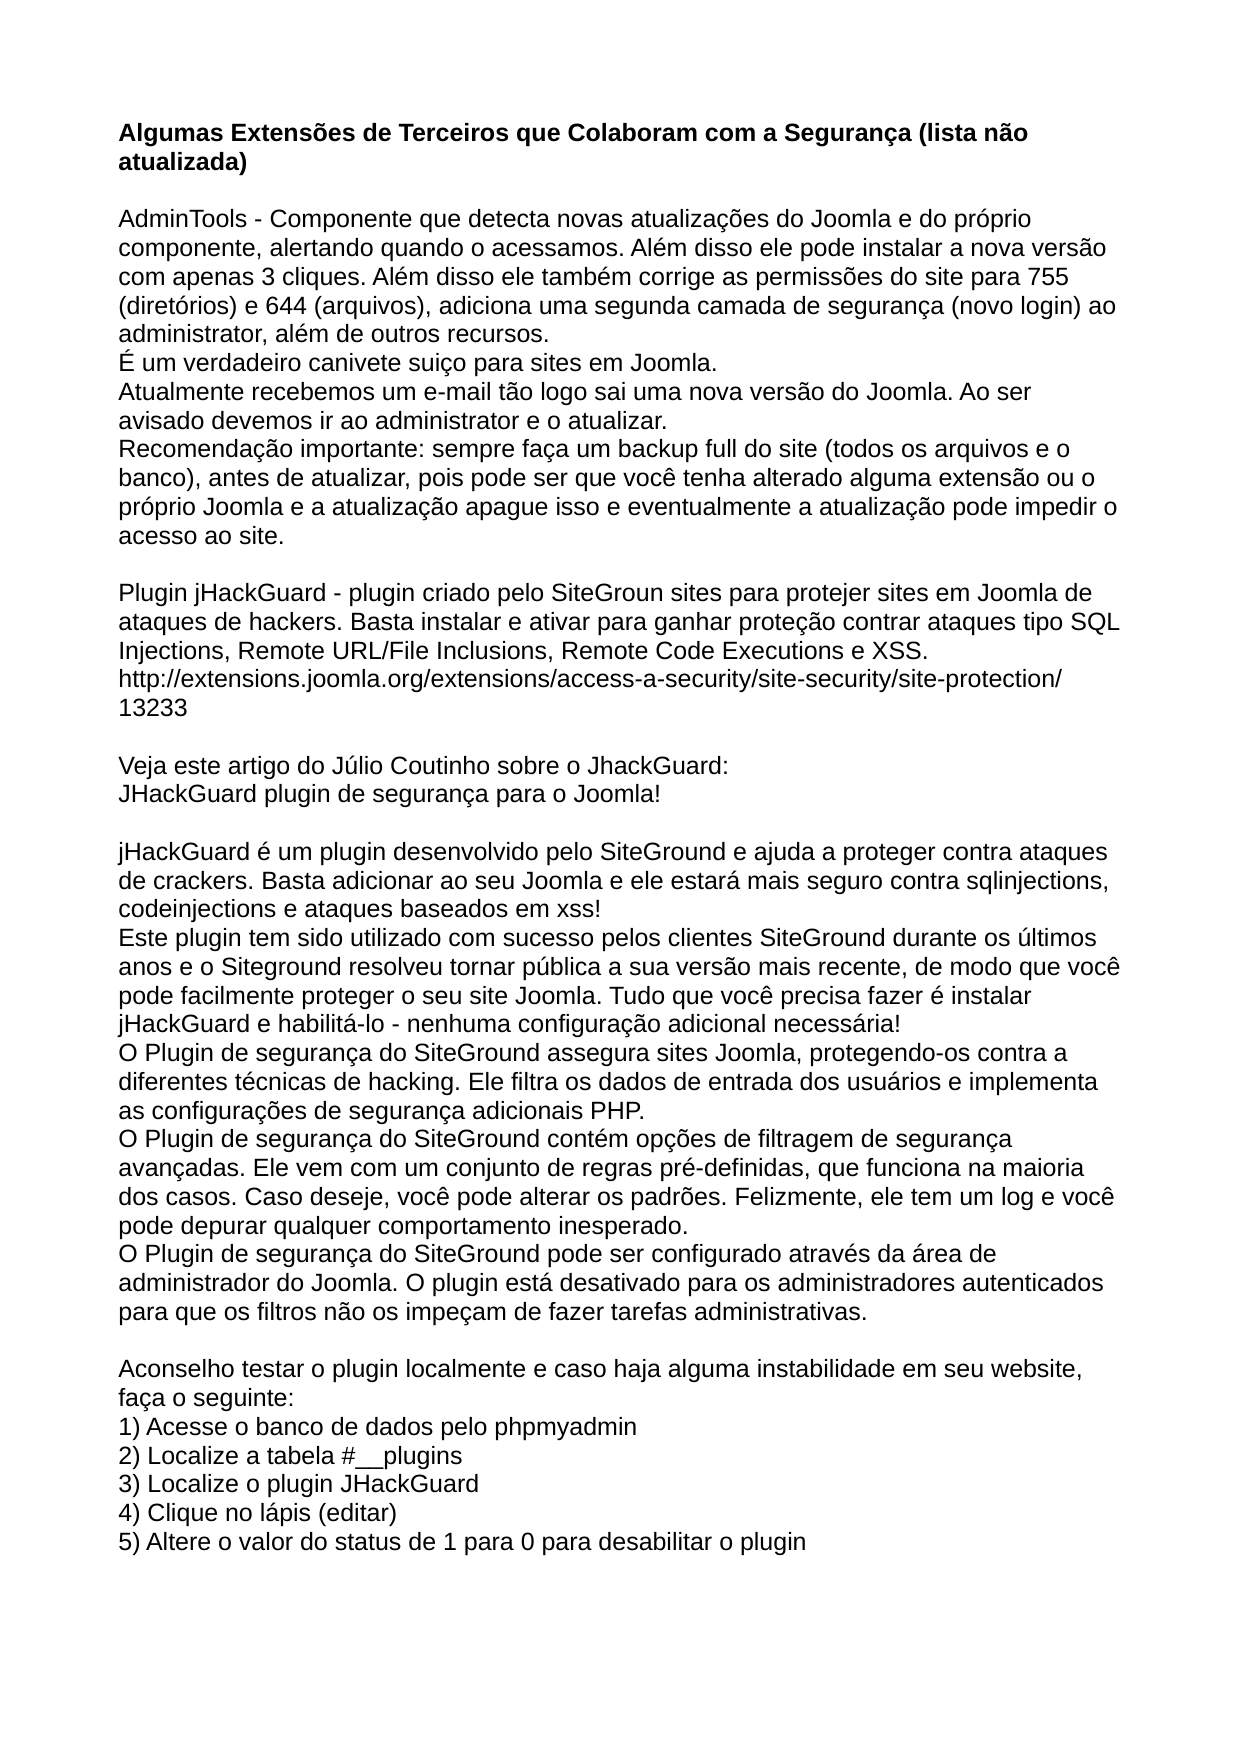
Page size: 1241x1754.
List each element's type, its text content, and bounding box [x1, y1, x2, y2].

text 4) Clique no lápis (editar) [118, 1498, 1122, 1527]
text jHackGuard é um plugin desenvolvido pelo SiteGround e ajuda a proteger contra ataques de crackers. Basta adicionar ao seu Joomla e ele estará mais seguro contra sqlinjections, codeinjections e ataques baseados em xss! [118, 837, 1122, 923]
text É um verdadeiro canivete suiço para sites em Joomla. [118, 348, 1122, 377]
text Veja este artigo do Júlio Coutinho sobre o JhackGuard: [118, 751, 1122, 779]
text 2) Localize a tabela #__plugins [118, 1441, 1122, 1469]
text Atualmente recebemos um e-mail tão logo sai uma nova versão do Joomla. Ao ser avisado devemos ir ao administrator e o atualizar. [118, 377, 1122, 434]
text Plugin jHackGuard - plugin criado pelo SiteGroun sites para protejer sites em Joomla de ataques de hackers. Basta instalar e ativar para ganhar proteção contrar ataques tipo SQL Injections, Remote URL/File Inclusions, Remote Code Executions e XSS. [118, 578, 1122, 664]
text Aconselho testar o plugin localmente e caso haja alguma instabilidade em seu website, faça o seguinte: [118, 1354, 1122, 1412]
text JHackGuard plugin de segurança para o Joomla! [118, 779, 1122, 808]
text http://extensions.joomla.org/extensions/access-a-security/site-security/site-protection/13233 [118, 664, 1122, 722]
text Recomendação importante: sempre faça um backup full do site (todos os arquivos e o banco), antes de atualizar, pois pode ser que você tenha alterado alguma extensão ou o próprio Joomla e a atualização apague isso e eventualmente a atualização pode impedir o acesso ao site. [118, 434, 1122, 549]
text AdminTools - Componente que detecta novas atualizações do Joomla e do próprio componente, alertando quando o acessamos. Além disso ele pode instalar a nova versão com apenas 3 cliques. Além disso ele também corrige as permissões do site para 755 (diretórios) e 644 (arquivos), adiciona uma segunda camada de segurança (novo login) ao administrator, além de outros recursos. [118, 204, 1122, 348]
text O Plugin de segurança do SiteGround pode ser configurado através da área de administrador do Joomla. O plugin está desativado para os administradores autenticados para que os filtros não os impeçam de fazer tarefas administrativas. [118, 1239, 1122, 1326]
text Algumas Extensões de Terceiros que Colaboram com a Segurança (lista não atualizada) [118, 118, 1122, 176]
text O Plugin de segurança do SiteGround contém opções de filtragem de segurança avançadas. Ele vem com um conjunto de regras pré-definidas, que funciona na maioria dos casos. Caso deseje, você pode alterar os padrões. Felizmente, ele tem um log e você pode depurar qualquer comportamento inesperado. [118, 1124, 1122, 1239]
text 1) Acesse o banco de dados pelo phpmyadmin [118, 1412, 1122, 1441]
text 3) Localize o plugin JHackGuard [118, 1469, 1122, 1498]
text O Plugin de segurança do SiteGround assegura sites Joomla, protegendo-os contra a diferentes técnicas de hacking. Ele filtra os dados de entrada dos usuários e implementa as configurações de segurança adicionais PHP. [118, 1038, 1122, 1124]
text 5) Altere o valor do status de 1 para 0 para desabilitar o plugin [118, 1527, 1122, 1556]
text Este plugin tem sido utilizado com sucesso pelos clientes SiteGround durante os últimos anos e o Siteground resolveu tornar pública a sua versão mais recente, de modo que você pode facilmente proteger o seu site Joomla. Tudo que você precisa fazer é instalar jHackGuard e habilitá-lo - nenhuma configuração adicional necessária! [118, 923, 1122, 1038]
